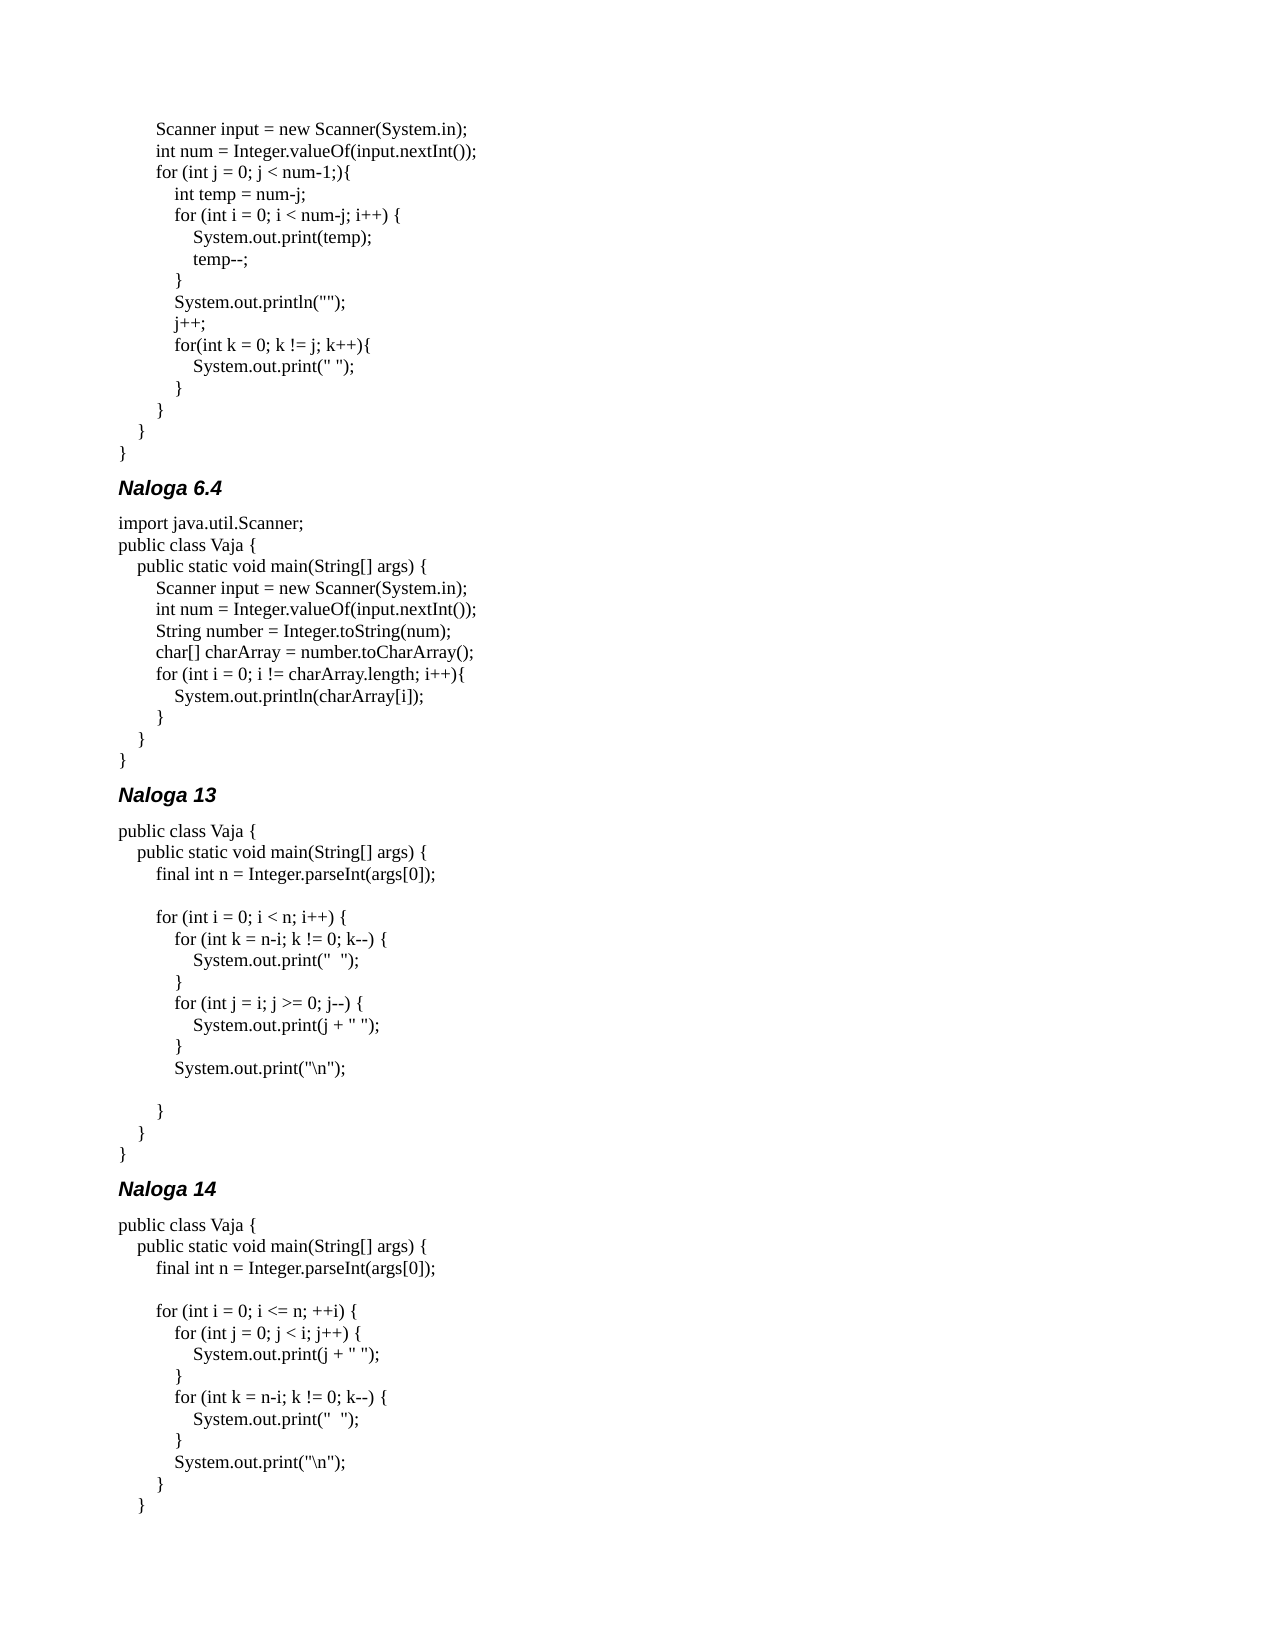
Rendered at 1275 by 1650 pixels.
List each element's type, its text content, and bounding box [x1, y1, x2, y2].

text for(int k = 0; k != j; k++){ [118, 334, 1157, 355]
text for (int i = 0; i < num-j; i++) { [118, 204, 1157, 226]
text public static void main(String[] args) { [118, 1235, 1157, 1257]
text } [118, 1429, 1157, 1451]
text int num = Integer.valueOf(input.nextInt()); [118, 140, 1157, 161]
text for (int j = i; j >= 0; j--) { [118, 992, 1157, 1014]
text } [118, 1035, 1157, 1057]
text } [118, 971, 1157, 992]
text System.out.print(j + " "); [118, 1343, 1157, 1365]
text for (int k = n-i; k != 0; k--) { [118, 928, 1157, 949]
text System.out.print(" "); [118, 1408, 1157, 1429]
text } [118, 377, 1157, 398]
text } [118, 706, 1157, 728]
text System.out.println(""); [118, 291, 1157, 312]
text import java.util.Scanner; [118, 512, 1157, 534]
text String number = Integer.toString(num); [118, 620, 1157, 641]
text System.out.println(charArray[i]); [118, 684, 1157, 706]
text System.out.print(" "); [118, 949, 1157, 971]
subtitle Naloga 13 [118, 783, 1157, 807]
text } [118, 1100, 1157, 1122]
text for (int i = 0; i < n; i++) { [118, 906, 1157, 928]
text int temp = num-j; [118, 183, 1157, 204]
text public class Vaja { [118, 1214, 1157, 1235]
text } [118, 728, 1157, 749]
text final int n = Integer.parseInt(args[0]); [118, 863, 1157, 884]
text } [118, 442, 1157, 463]
text for (int i = 0; i != charArray.length; i++){ [118, 663, 1157, 684]
text System.out.print(j + " "); [118, 1014, 1157, 1035]
text public static void main(String[] args) { [118, 841, 1157, 863]
text System.out.print(temp); [118, 226, 1157, 247]
text System.out.print("\n"); [118, 1451, 1157, 1472]
text temp--; [118, 247, 1157, 269]
text } [118, 1122, 1157, 1143]
text System.out.print("\n"); [118, 1057, 1157, 1078]
text Scanner input = new Scanner(System.in); [118, 577, 1157, 598]
text j++; [118, 312, 1157, 334]
text } [118, 1472, 1157, 1494]
text final int n = Integer.parseInt(args[0]); [118, 1257, 1157, 1278]
text public static void main(String[] args) { [118, 555, 1157, 577]
text } [118, 420, 1157, 442]
text } [118, 269, 1157, 291]
text for (int k = n-i; k != 0; k--) { [118, 1386, 1157, 1408]
text for (int i = 0; i <= n; ++i) { [118, 1300, 1157, 1322]
text char[] charArray = number.toCharArray(); [118, 641, 1157, 663]
text for (int j = 0; j < num-1;){ [118, 161, 1157, 183]
text public class Vaja { [118, 820, 1157, 841]
text } [118, 1365, 1157, 1386]
text } [118, 1143, 1157, 1165]
text int num = Integer.valueOf(input.nextInt()); [118, 598, 1157, 620]
text } [118, 1494, 1157, 1516]
subtitle Naloga 14 [118, 1177, 1157, 1201]
text public class Vaja { [118, 534, 1157, 555]
text System.out.print(" "); [118, 355, 1157, 377]
text for (int j = 0; j < i; j++) { [118, 1322, 1157, 1343]
text } [118, 749, 1157, 771]
text Scanner input = new Scanner(System.in); [118, 118, 1157, 140]
subtitle Naloga 6.4 [118, 476, 1157, 499]
text } [118, 398, 1157, 420]
